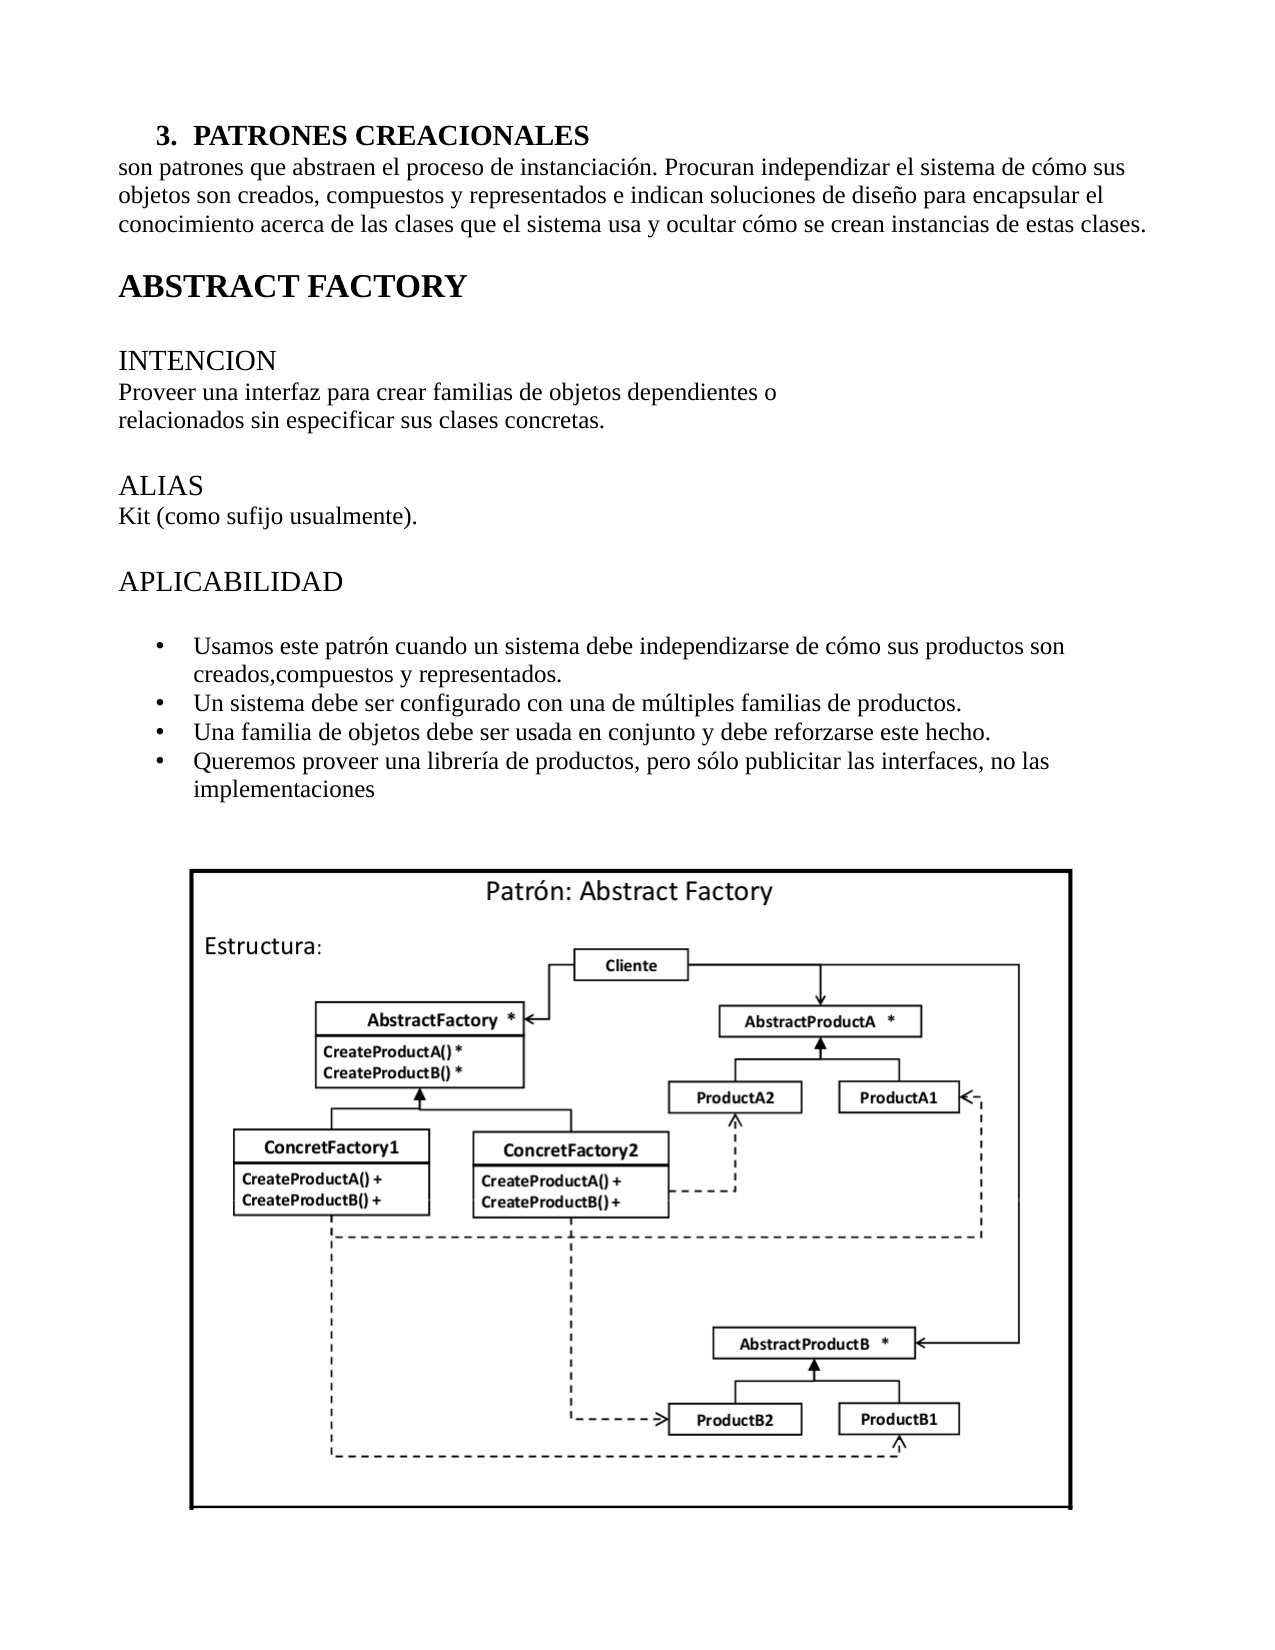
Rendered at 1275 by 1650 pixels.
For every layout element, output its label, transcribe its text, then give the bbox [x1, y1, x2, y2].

text Proveer una interfaz para crear familias de objetos dependientes o [118, 377, 1157, 406]
text INTENCION [118, 343, 1157, 377]
list PATRONES CREACIONALES [156, 118, 1157, 152]
list Usamos este patrón cuando un sistema debe independizarse de cómo sus productos son creados,compuestos y representados. [156, 631, 1157, 688]
picture [179, 850, 1080, 1526]
list Queremos proveer una librería de productos, pero sólo publicitar las interfaces, no las implementaciones [156, 746, 1157, 803]
text ABSTRACT FACTORY [118, 267, 1157, 305]
text relacionados sin especificar sus clases concretas. [118, 406, 1157, 434]
list Una familia de objetos debe ser usada en conjunto y debe reforzarse este hecho. [156, 717, 1157, 746]
text APLICABILIDAD [118, 564, 1157, 597]
list Un sistema debe ser configurado con una de múltiples familias de productos. [156, 688, 1157, 717]
text Kit (como sufijo usualmente). [118, 501, 1157, 530]
text ALIAS [118, 468, 1157, 501]
text son patrones que abstraen el proceso de instanciación. Procuran independizar el sistema de cómo sus objetos son creados, compuestos y representados e indican soluciones de diseño para encapsular el conocimiento acerca de las clases que el sistema usa y ocultar cómo se crean instancias de estas clases. [118, 152, 1157, 238]
